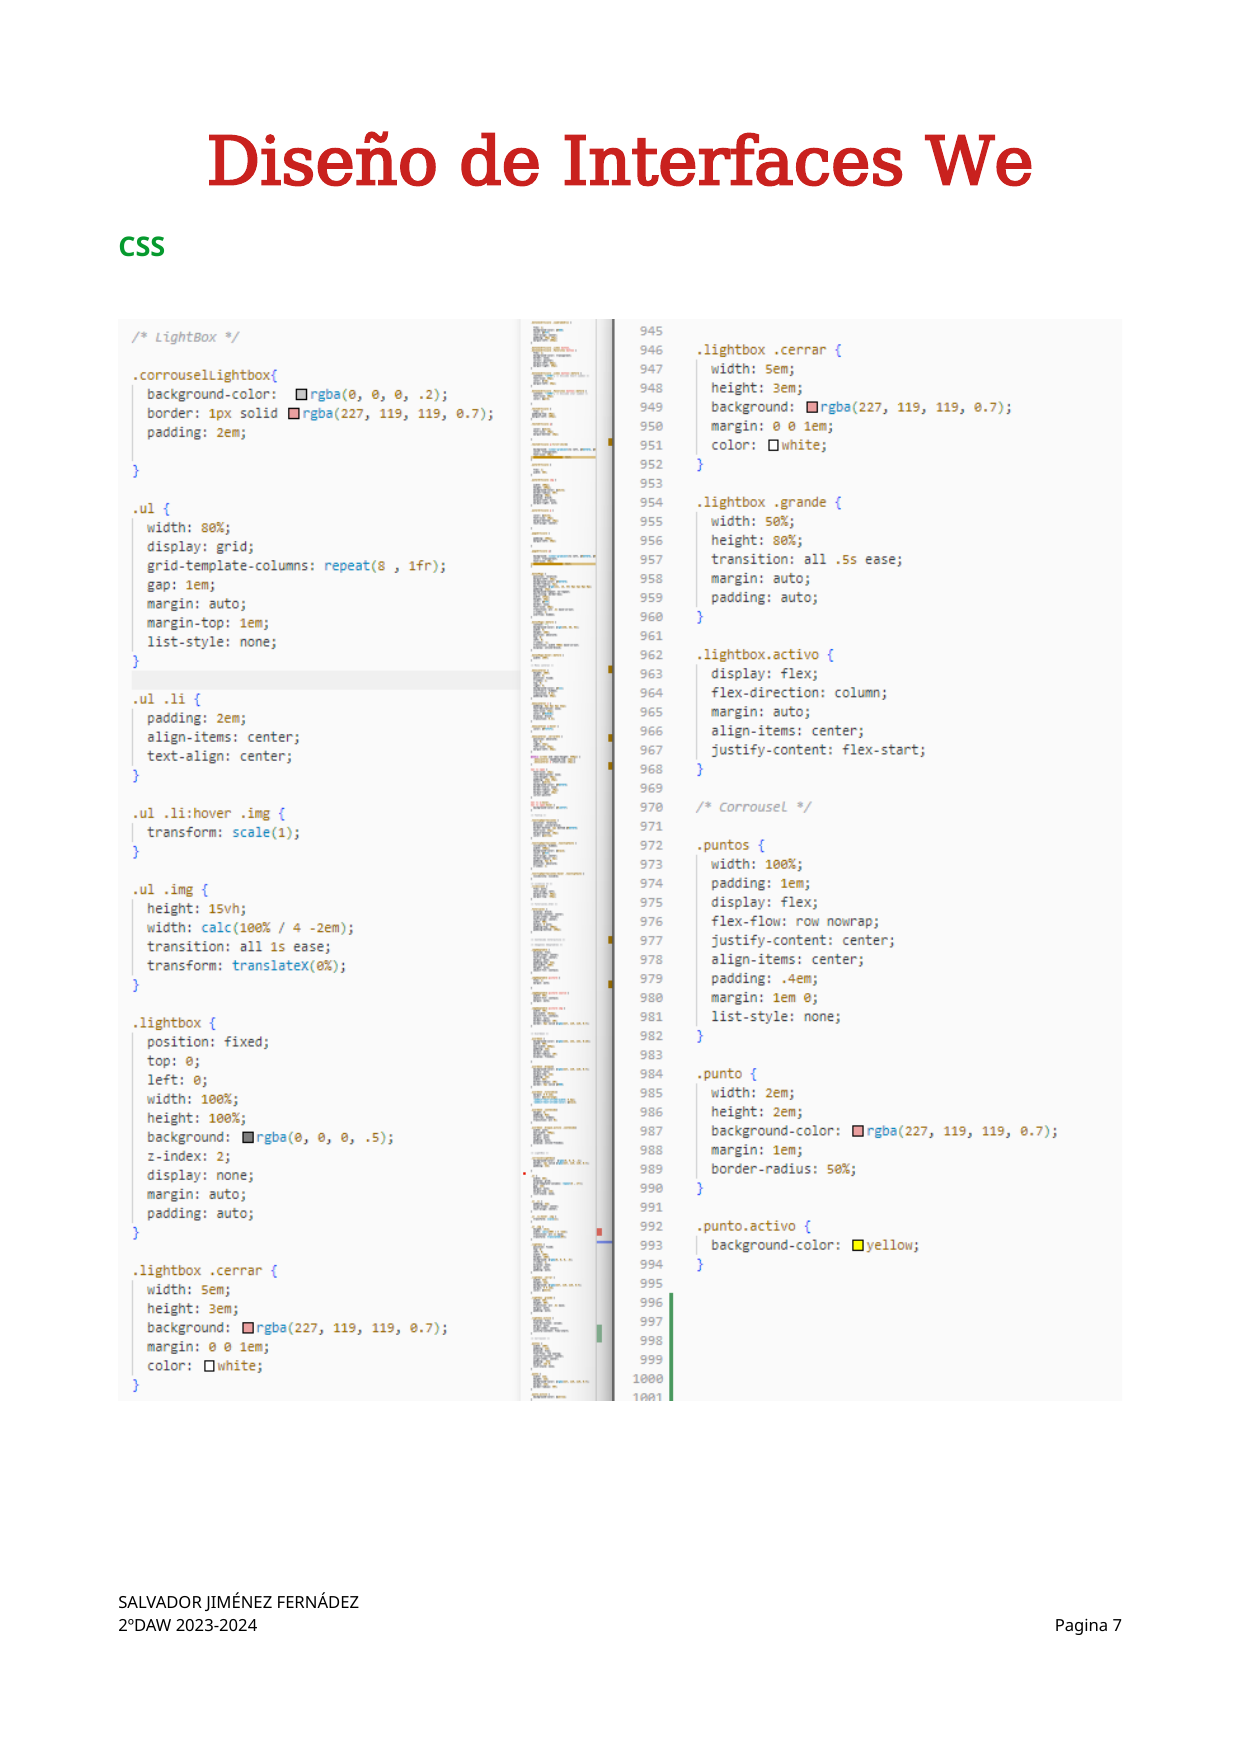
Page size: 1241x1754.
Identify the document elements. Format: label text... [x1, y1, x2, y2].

text CSS [118, 228, 1122, 264]
picture [118, 319, 1123, 1401]
